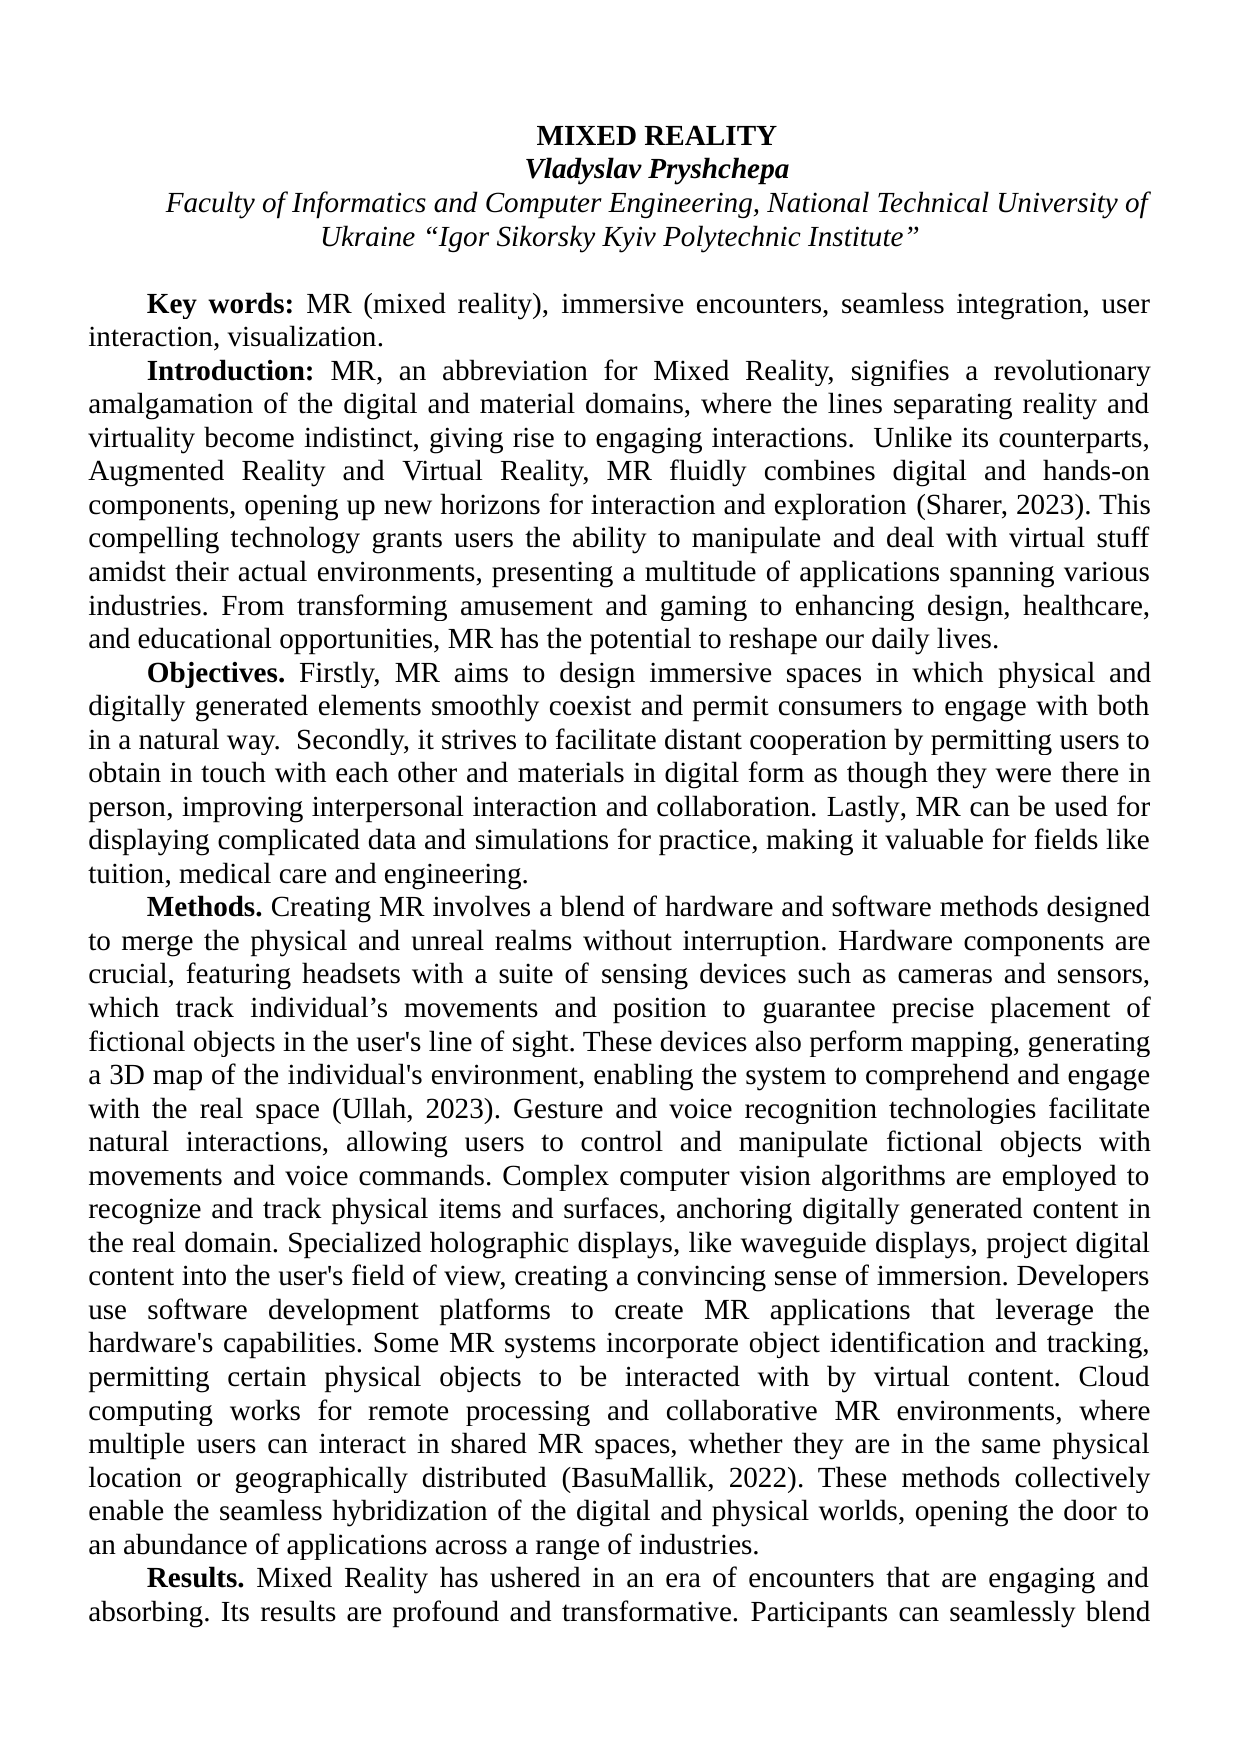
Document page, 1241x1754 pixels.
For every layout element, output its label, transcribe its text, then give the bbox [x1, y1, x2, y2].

text Vladyslav Pryshchepa [89, 152, 1151, 185]
text Methods. Creating MR involves a blend of hardware and software methods designed to merge the physical and unreal realms without interruption. Hardware components are crucial, featuring headsets with a suite of sensing devices such as cameras and sensors, which track individual’s movements and position to guarantee precise placement of fictional objects in the user's line of sight. These devices also perform mapping, generating a 3D map of the individual's environment, enabling the system to comprehend and engage with the real space (Ullah, 2023). Gesture and voice recognition technologies facilitate natural interactions, allowing users to control and manipulate fictional objects with movements and voice commands. Complex computer vision algorithms are employed to recognize and track physical items and surfaces, anchoring digitally generated content in the real domain. Specialized holographic displays, like waveguide displays, project digital content into the user's field of view, creating a convincing sense of immersion. Developers use software development platforms to create MR applications that leverage the hardware's capabilities. Some MR systems incorporate object identification and tracking, permitting certain physical objects to be interacted with by virtual content. Cloud computing works for remote processing and collaborative MR environments, where multiple users can interact in shared MR spaces, whether they are in the same physical location or geographically distributed (BasuMallik, 2022). These methods collectively enable the seamless hybridization of the digital and physical worlds, opening the door to an abundance of applications across a range of industries. [88, 889, 1151, 1560]
text Key words: MR (mixed reality), immersive encounters, seamless integration, user interaction, visualization. [88, 286, 1151, 353]
text Results. Mixed Reality has ushered in an era of encounters that are engaging and absorbing. Its results are profound and transformative. Participants can seamlessly blend [88, 1560, 1151, 1627]
text Objectives. Firstly, MR aims to design immersive spaces in which physical and digitally generated elements smoothly coexist and permit consumers to engage with both in a natural way. Secondly, it strives to facilitate distant cooperation by permitting users to obtain in touch with each other and materials in digital form as though they were there in person, improving interpersonal interaction and collaboration. Lastly, MR can be used for displaying complicated data and simulations for practice, making it valuable for fields like tuition, medical care and engineering. [88, 655, 1151, 889]
text Introduction: MR, an abbreviation for Mixed Reality, signifies a revolutionary amalgamation of the digital and material domains, where the lines separating reality and virtuality become indistinct, giving rise to engaging interactions. Unlike its counterparts, Augmented Reality and Virtual Reality, MR fluidly combines digital and hands-on components, opening up new horizons for interaction and exploration (Sharer, 2023). This compelling technology grants users the ability to manipulate and deal with virtual stuff amidst their actual environments, presenting a multitude of applications spanning various industries. From transforming amusement and gaming to enhancing design, healthcare, and educational opportunities, MR has the potential to reshape our daily lives. [88, 353, 1151, 655]
text Faculty of Informatics and Computer Engineering, National Technical University of Ukraine “Igor Sikorsky Kyiv Polytechnic Institute” [89, 185, 1151, 252]
text MIXED REALITY [89, 118, 1151, 152]
